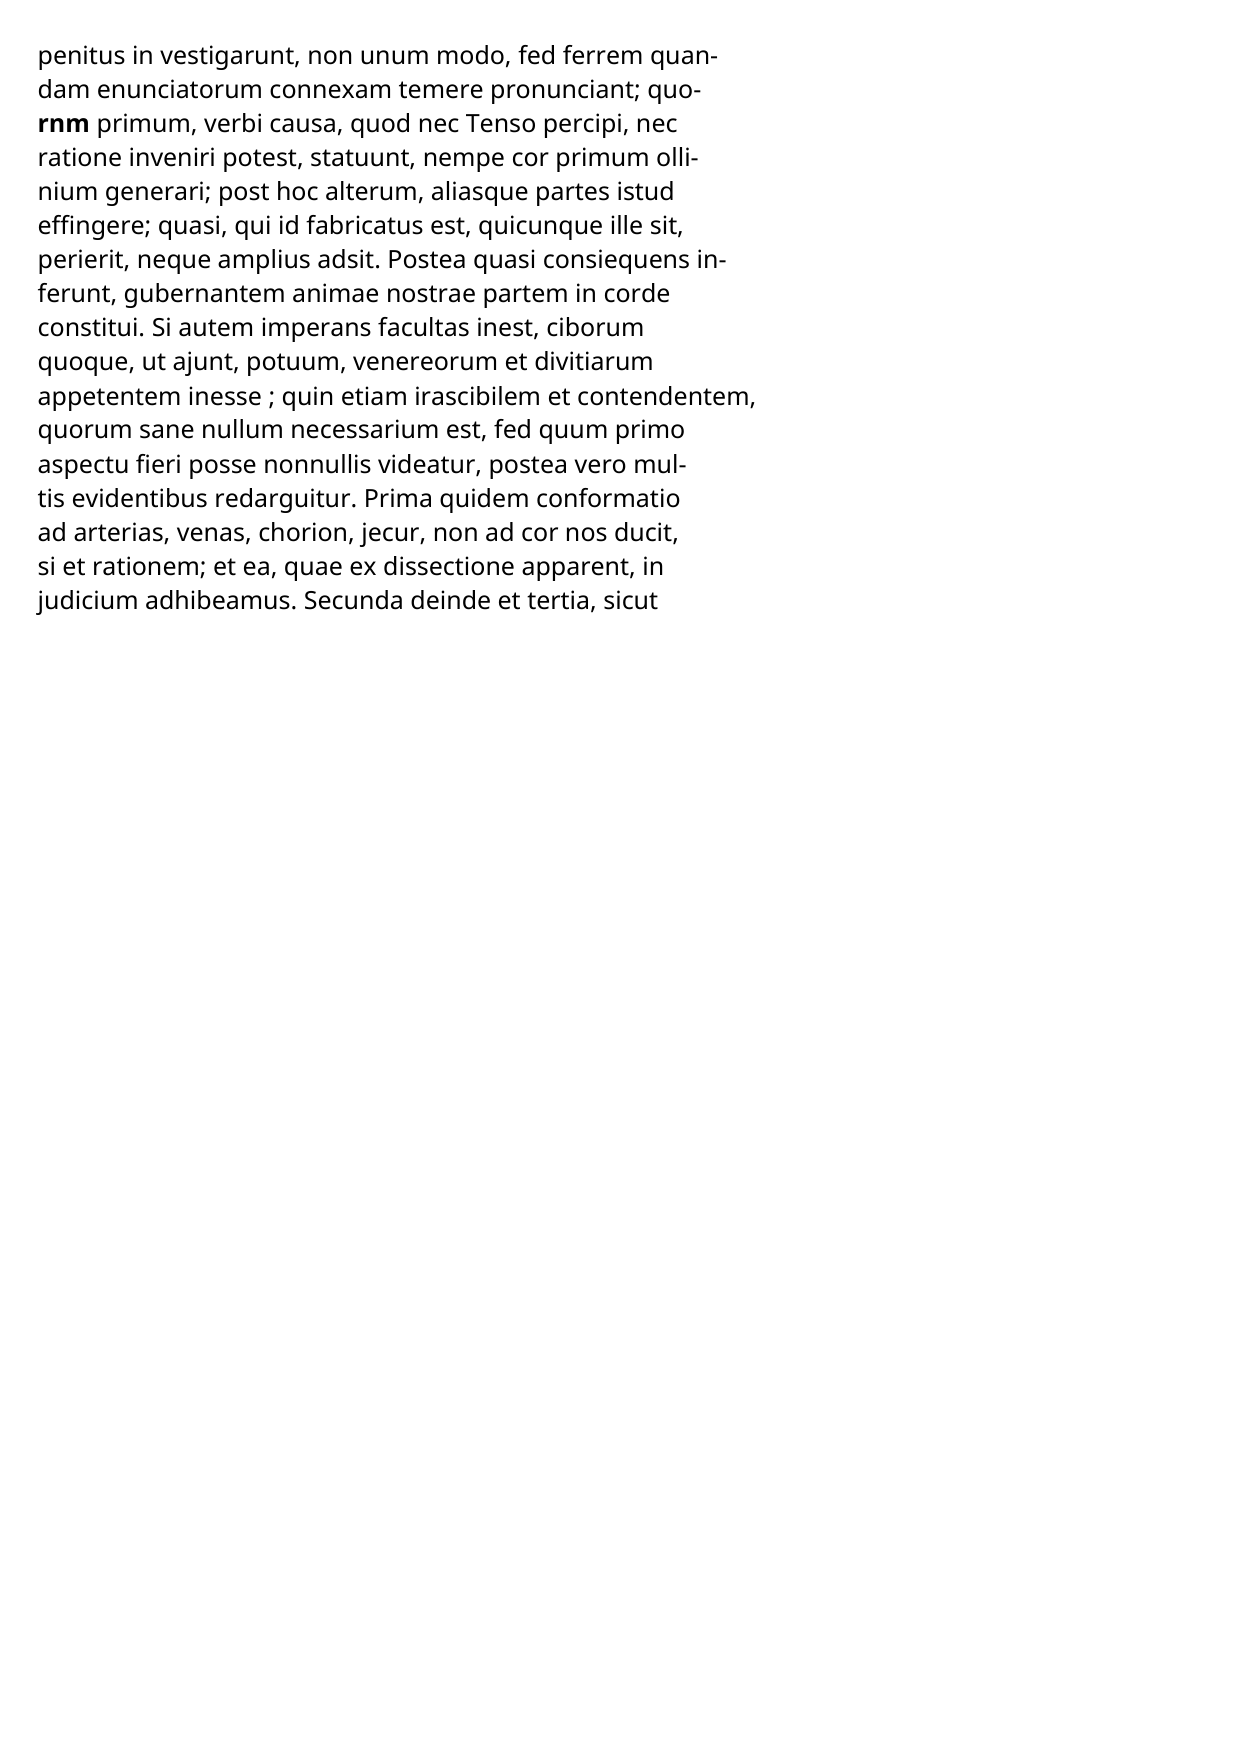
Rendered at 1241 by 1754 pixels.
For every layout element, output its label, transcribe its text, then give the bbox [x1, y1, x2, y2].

text penitus in vestigarunt, non unum modo, fed ferrem quan- dam enunciatorum connexam temere pronunciant; quo- rnm primum, verbi causa, quod nec Tenso percipi, nec ratione inveniri potest, statuunt, nempe cor primum olli- nium generari; post hoc alterum, aliasque partes istud effingere; quasi, qui id fabricatus est, quicunque ille sit, perierit, neque amplius adsit. Postea quasi consiequens in- ferunt, gubernantem animae nostrae partem in corde constitui. Si autem imperans facultas inest, ciborum quoque, ut ajunt, potuum, venereorum et divitiarum appetentem inesse ; quin etiam irascibilem et contendentem, quorum sane nullum necessarium est, fed quum primo aspectu fieri posse nonnullis videatur, postea vero mul- tis evidentibus redarguitur. Prima quidem conformatio ad arterias, venas, chorion, jecur, non ad cor nos ducit, si et rationem; et ea, quae ex dissectione apparent, in judicium adhibeamus. Secunda deinde et tertia, sicut [37, 37, 1203, 617]
